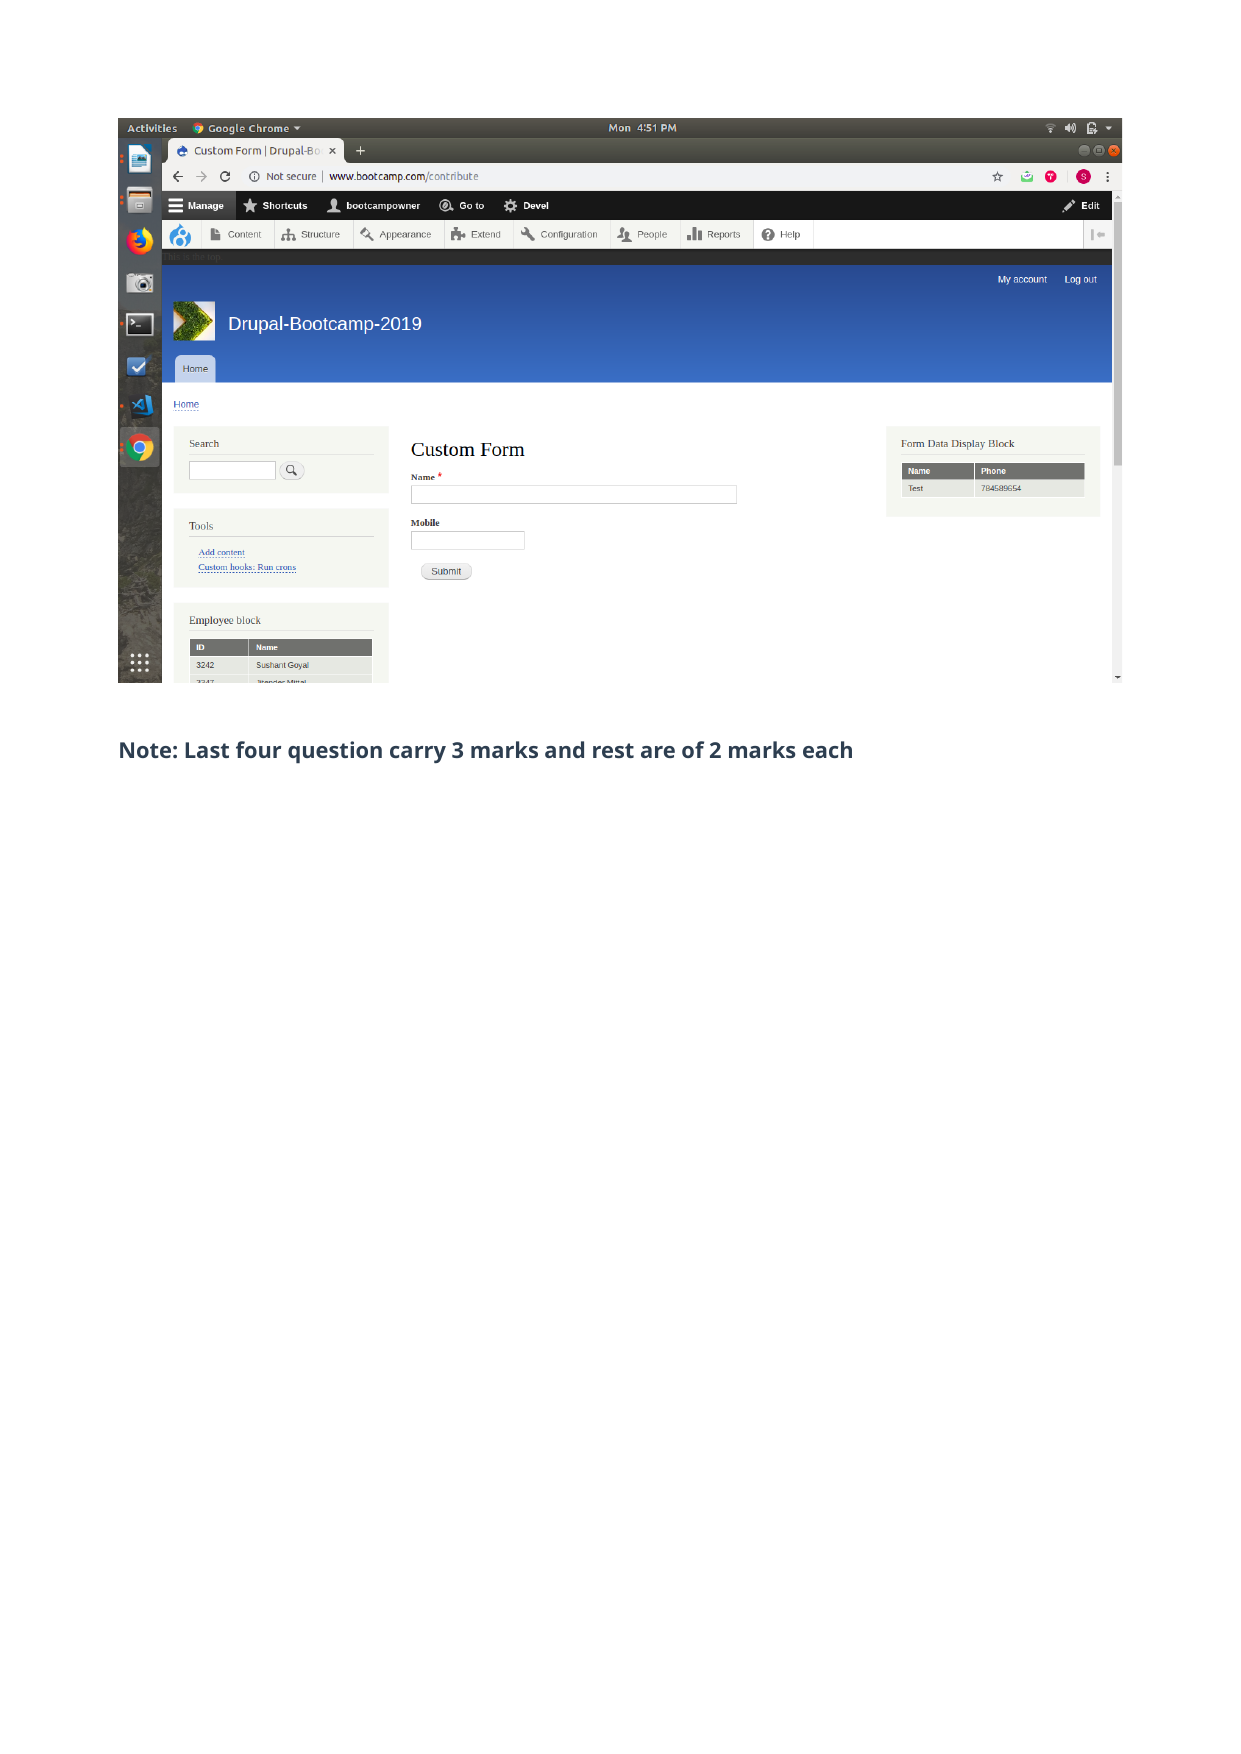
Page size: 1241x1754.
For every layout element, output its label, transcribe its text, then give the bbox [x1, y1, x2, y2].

picture [118, 118, 1123, 683]
text Note: Last four question carry 3 marks and rest are of 2 marks each [118, 735, 1122, 765]
